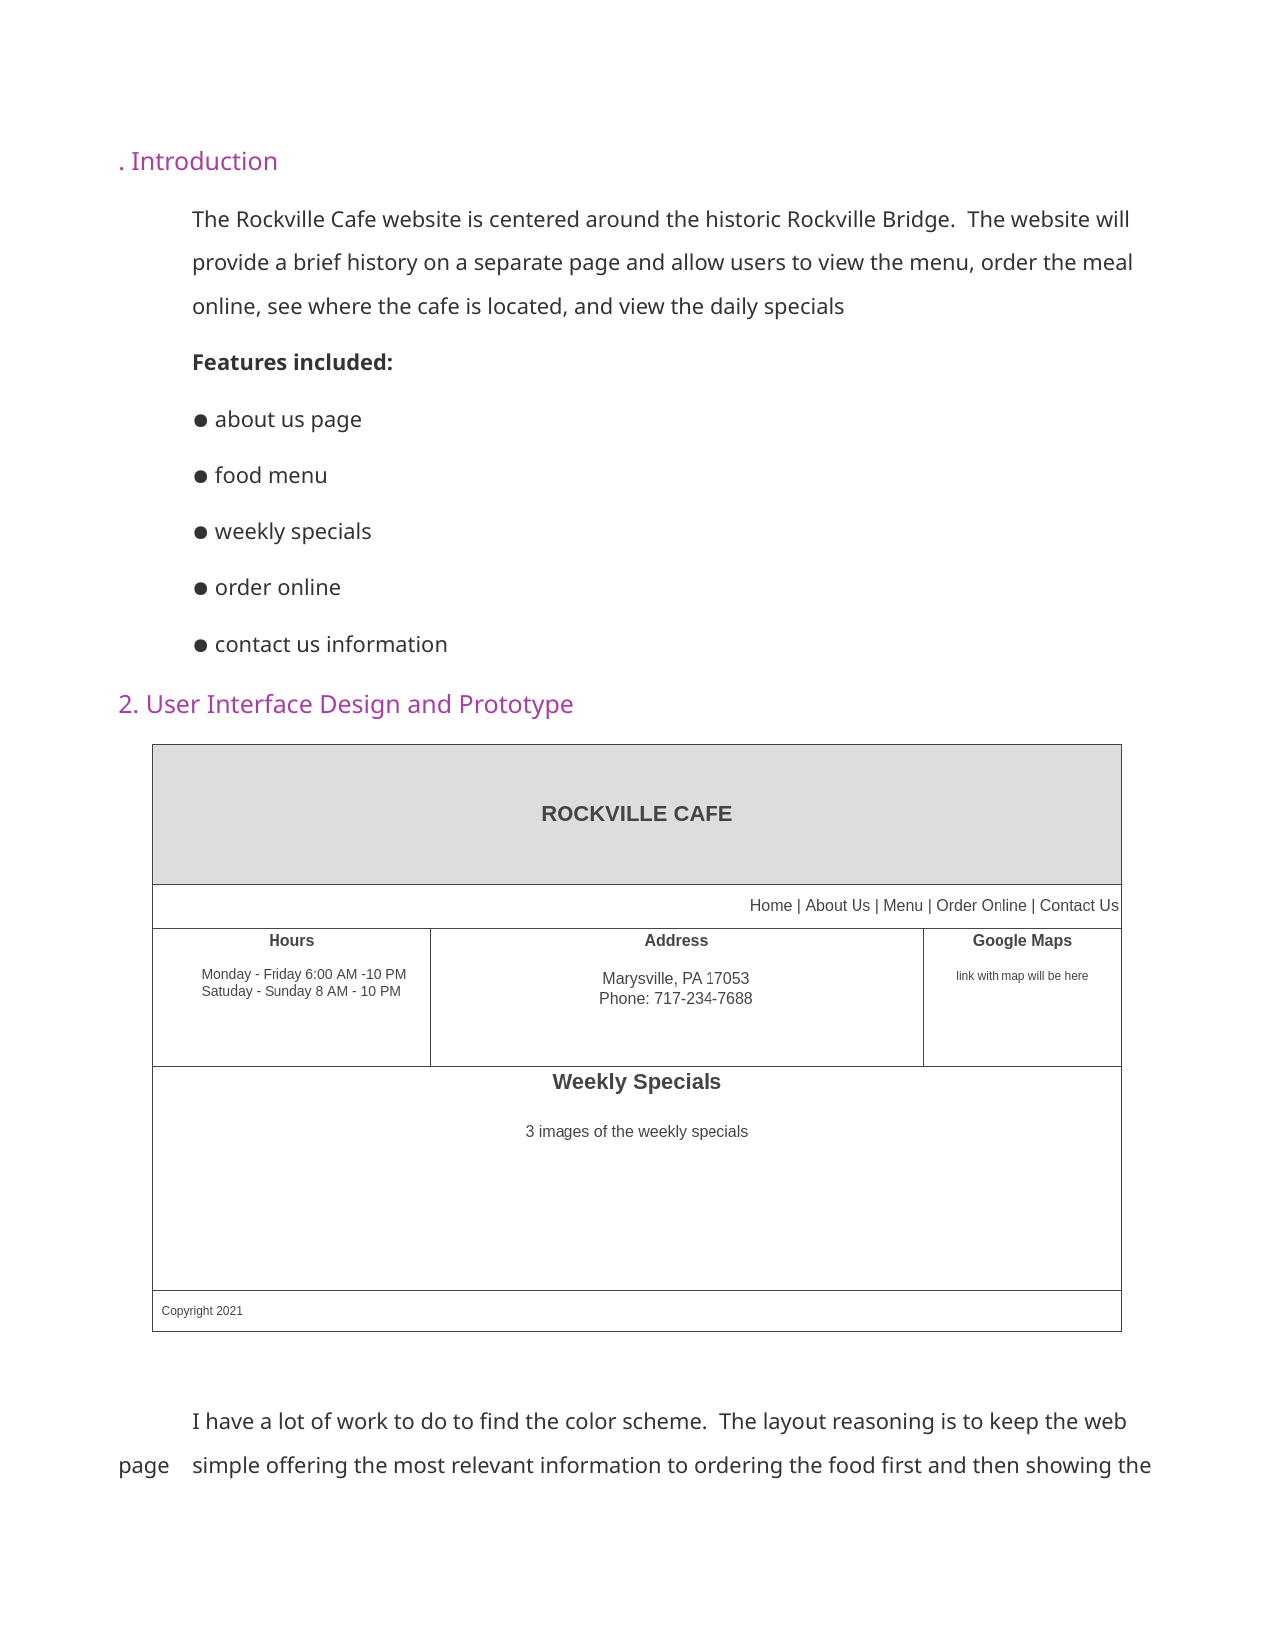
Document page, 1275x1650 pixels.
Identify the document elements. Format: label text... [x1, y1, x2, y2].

text I have a lot of work to do to find the color scheme. The layout reasoning is to keep the web page simple offering the most relevant information to ordering the food first and then showing the [118, 1392, 1157, 1479]
list weekly specials [118, 502, 1157, 546]
subtitle 2. User Interface Design and Prototype [118, 687, 1157, 721]
picture [129, 743, 1145, 1350]
subtitle . Introduction [118, 143, 1157, 177]
list about us page [118, 390, 1157, 433]
list contact us information [118, 615, 1157, 658]
list The Rockville Cafe website is centered around the historic Rockville Bridge. The website will provide a brief history on a separate page and allow users to view the menu, order the meal online, see where the cafe is located, and view the daily specials [118, 190, 1157, 321]
list Features included: [118, 333, 1157, 377]
list order online [118, 558, 1157, 602]
list food menu [118, 446, 1157, 490]
